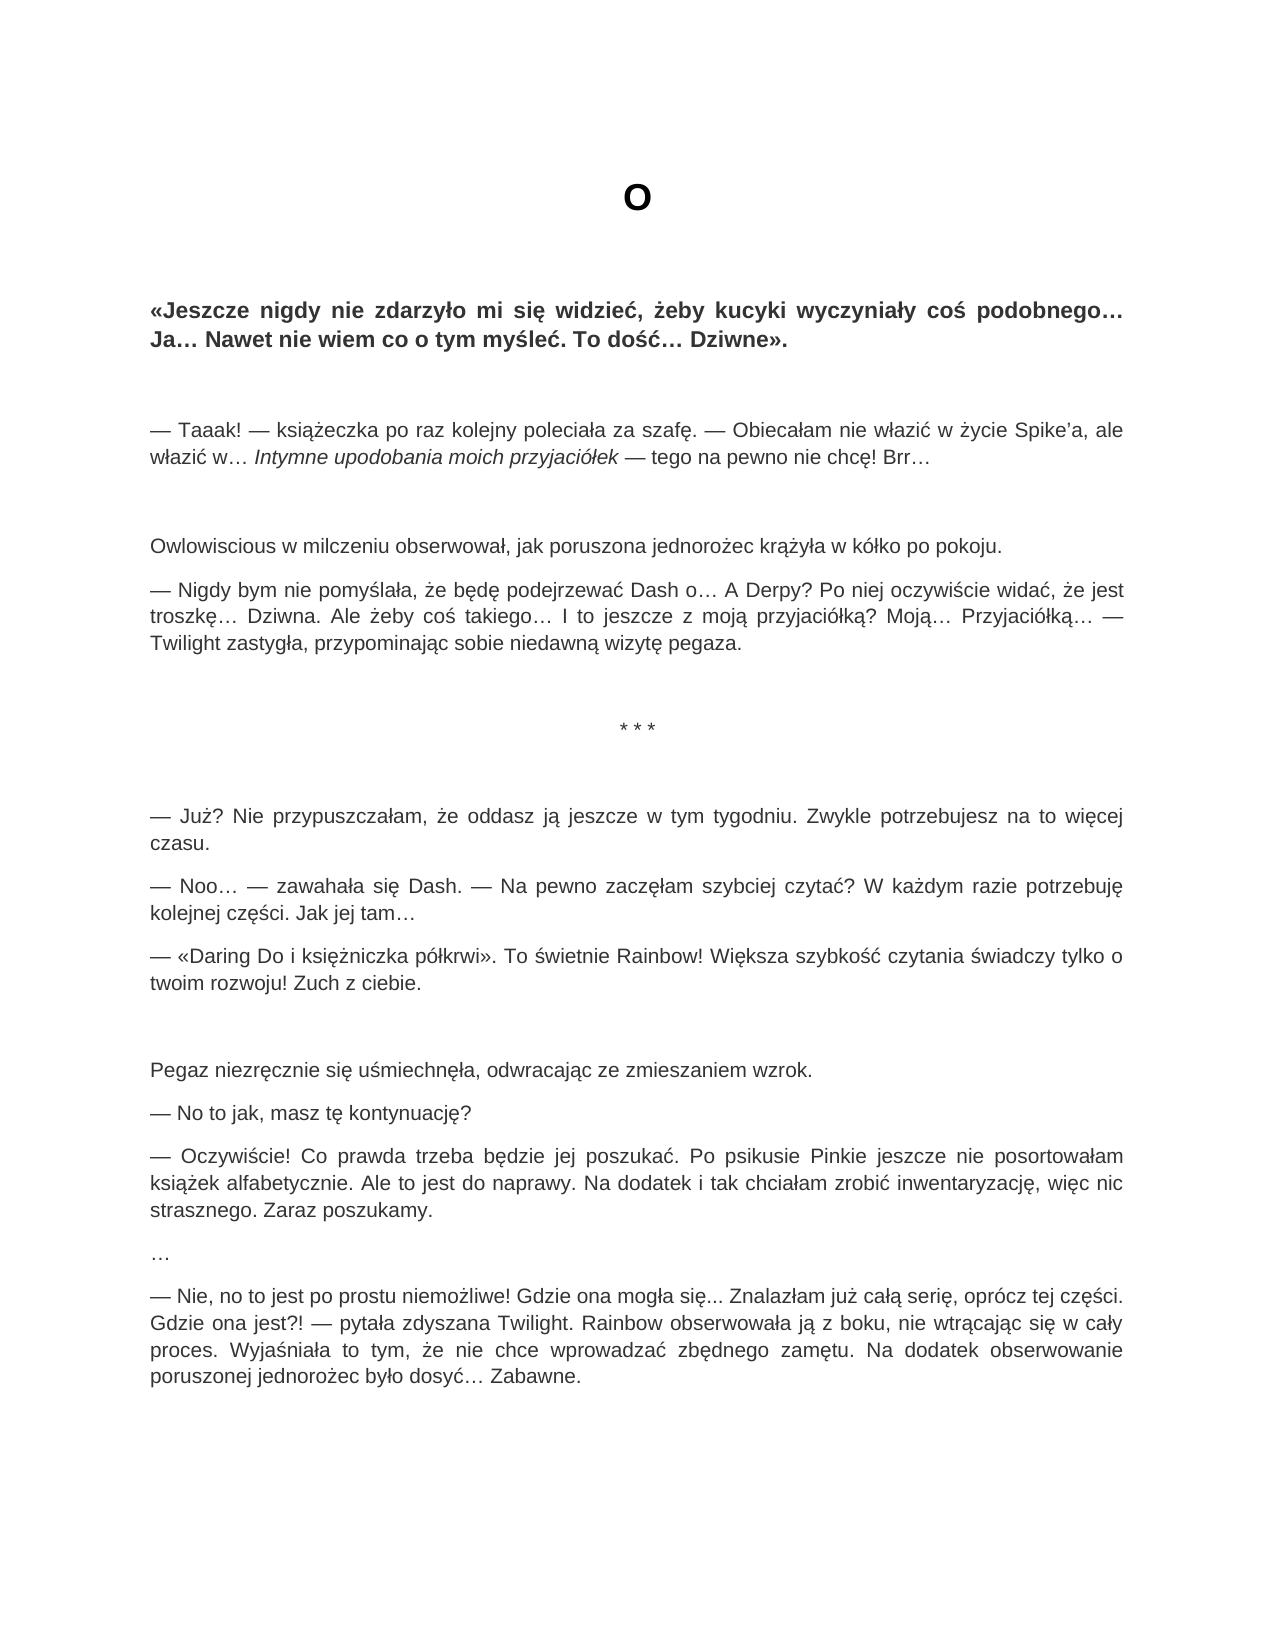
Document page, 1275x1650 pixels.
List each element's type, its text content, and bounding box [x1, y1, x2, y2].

text … [150, 1242, 1125, 1265]
text * * * [150, 718, 1125, 742]
text — Nigdy bym nie pomyślała, że będę podejrzewać Dash o… A Derpy? Po niej oczywiście widać, że jest troszkę… Dziwna. Ale żeby coś takiego… I to jeszcze z moją przyjaciółką? Moją… Przyjaciółką… — Twilight zastygła, przypominając sobie niedawną wizytę pegaza. [150, 578, 1125, 655]
text O [150, 177, 1125, 218]
text Pegaz niezręcznie się uśmiechnęła, odwracając ze zmieszaniem wzrok. [150, 1058, 1125, 1082]
text — Nie, no to jest po prostu niemożliwe! Gdzie ona mogła się... Znalazłam już całą serię, oprócz tej części. Gdzie ona jest?! — pytała zdyszana Twilight. Rainbow obserwowała ją z boku, nie wtrącając się w cały proces. Wyjaśniała to tym, że nie chce wprowadzać zbędnego zamętu. Na dodatek obserwowanie poruszonej jednorożec było dosyć… Zabawne. [150, 1285, 1125, 1388]
text — No to jak, masz tę kontynuację? [150, 1102, 1125, 1125]
text Owlowiscious w milczeniu obserwował, jak poruszona jednorożec krążyła w kółko po pokoju. [150, 535, 1125, 558]
text «Jeszcze nigdy nie zdarzyło mi się widzieć, żeby kucyki wyczyniały coś podobnego… Ja… Nawet nie wiem co o tym myśleć. To dość… Dziwne». [150, 297, 1125, 352]
text — Oczywiście! Co prawda trzeba będzie jej poszukać. Po psikusie Pinkie jeszcze nie posortowałam książek alfabetycznie. Ale to jest do naprawy. Na dodatek i tak chciałam zrobić inwentaryzację, więc nic strasznego. Zaraz poszukamy. [150, 1145, 1125, 1222]
text — Noo… — zawahała się Dash. — Na pewno zaczęłam szybciej czytać? W każdym razie potrzebuję kolejnej części. Jak jej tam… [150, 875, 1125, 925]
text — Taaak! — książeczka po raz kolejny poleciała za szafę. — Obiecałam nie włazić w życie Spike’a, ale włazić w… Intymne upodobania moich przyjaciółek — tego na pewno nie chcę! Brr… [150, 419, 1125, 469]
text — Już? Nie przypuszczałam, że oddasz ją jeszcze w tym tygodniu. Zwykle potrzebujesz na to więcej czasu. [150, 805, 1125, 855]
text — «Daring Do i księżniczka półkrwi». To świetnie Rainbow! Większa szybkość czytania świadczy tylko o twoim rozwoju! Zuch z ciebie. [150, 945, 1125, 995]
